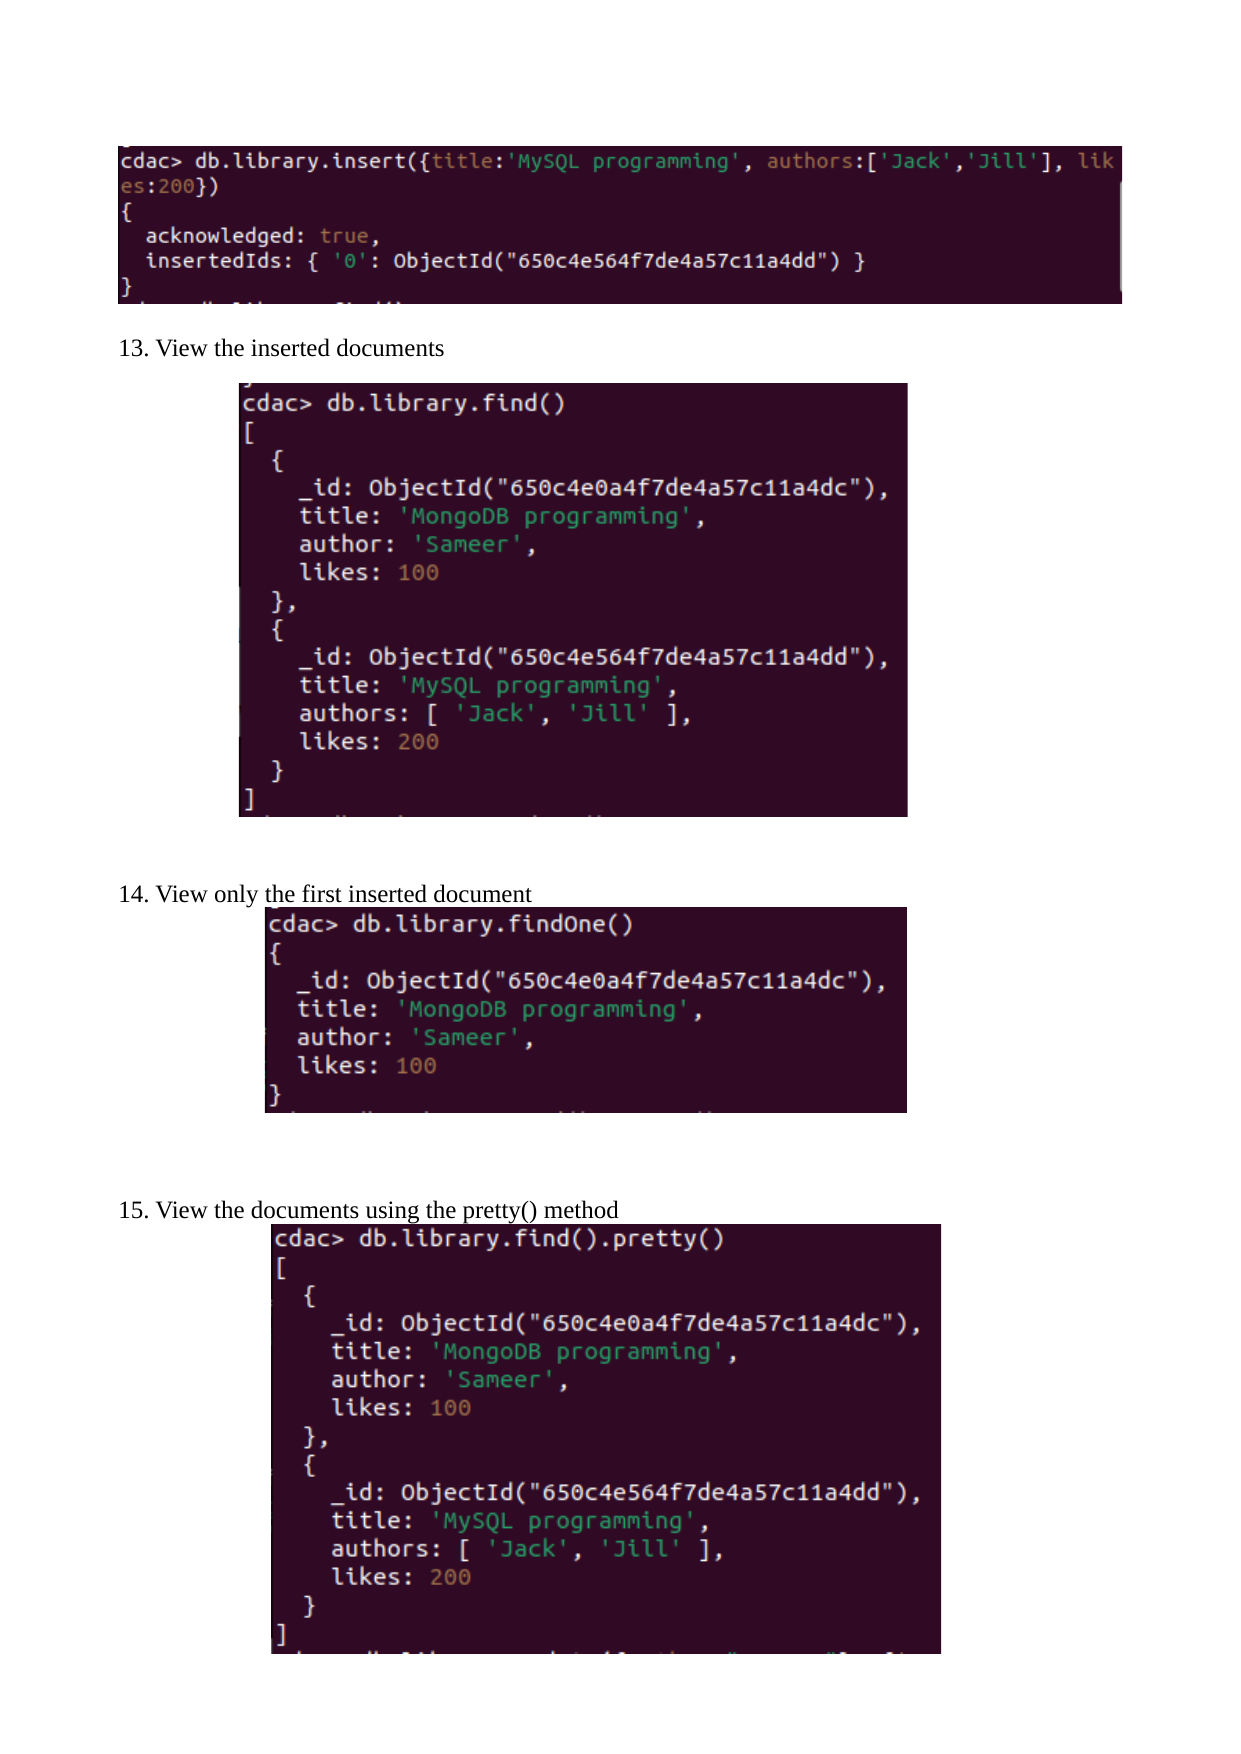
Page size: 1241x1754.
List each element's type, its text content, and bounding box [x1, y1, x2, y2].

text 13. View the inserted documents [118, 333, 1122, 362]
text 14. View only the first inserted document [118, 879, 1122, 908]
text 15. View the documents using the pretty() method [118, 1195, 1122, 1224]
picture [264, 907, 907, 1113]
picture [118, 146, 1123, 304]
picture [238, 383, 908, 817]
picture [271, 1224, 942, 1654]
